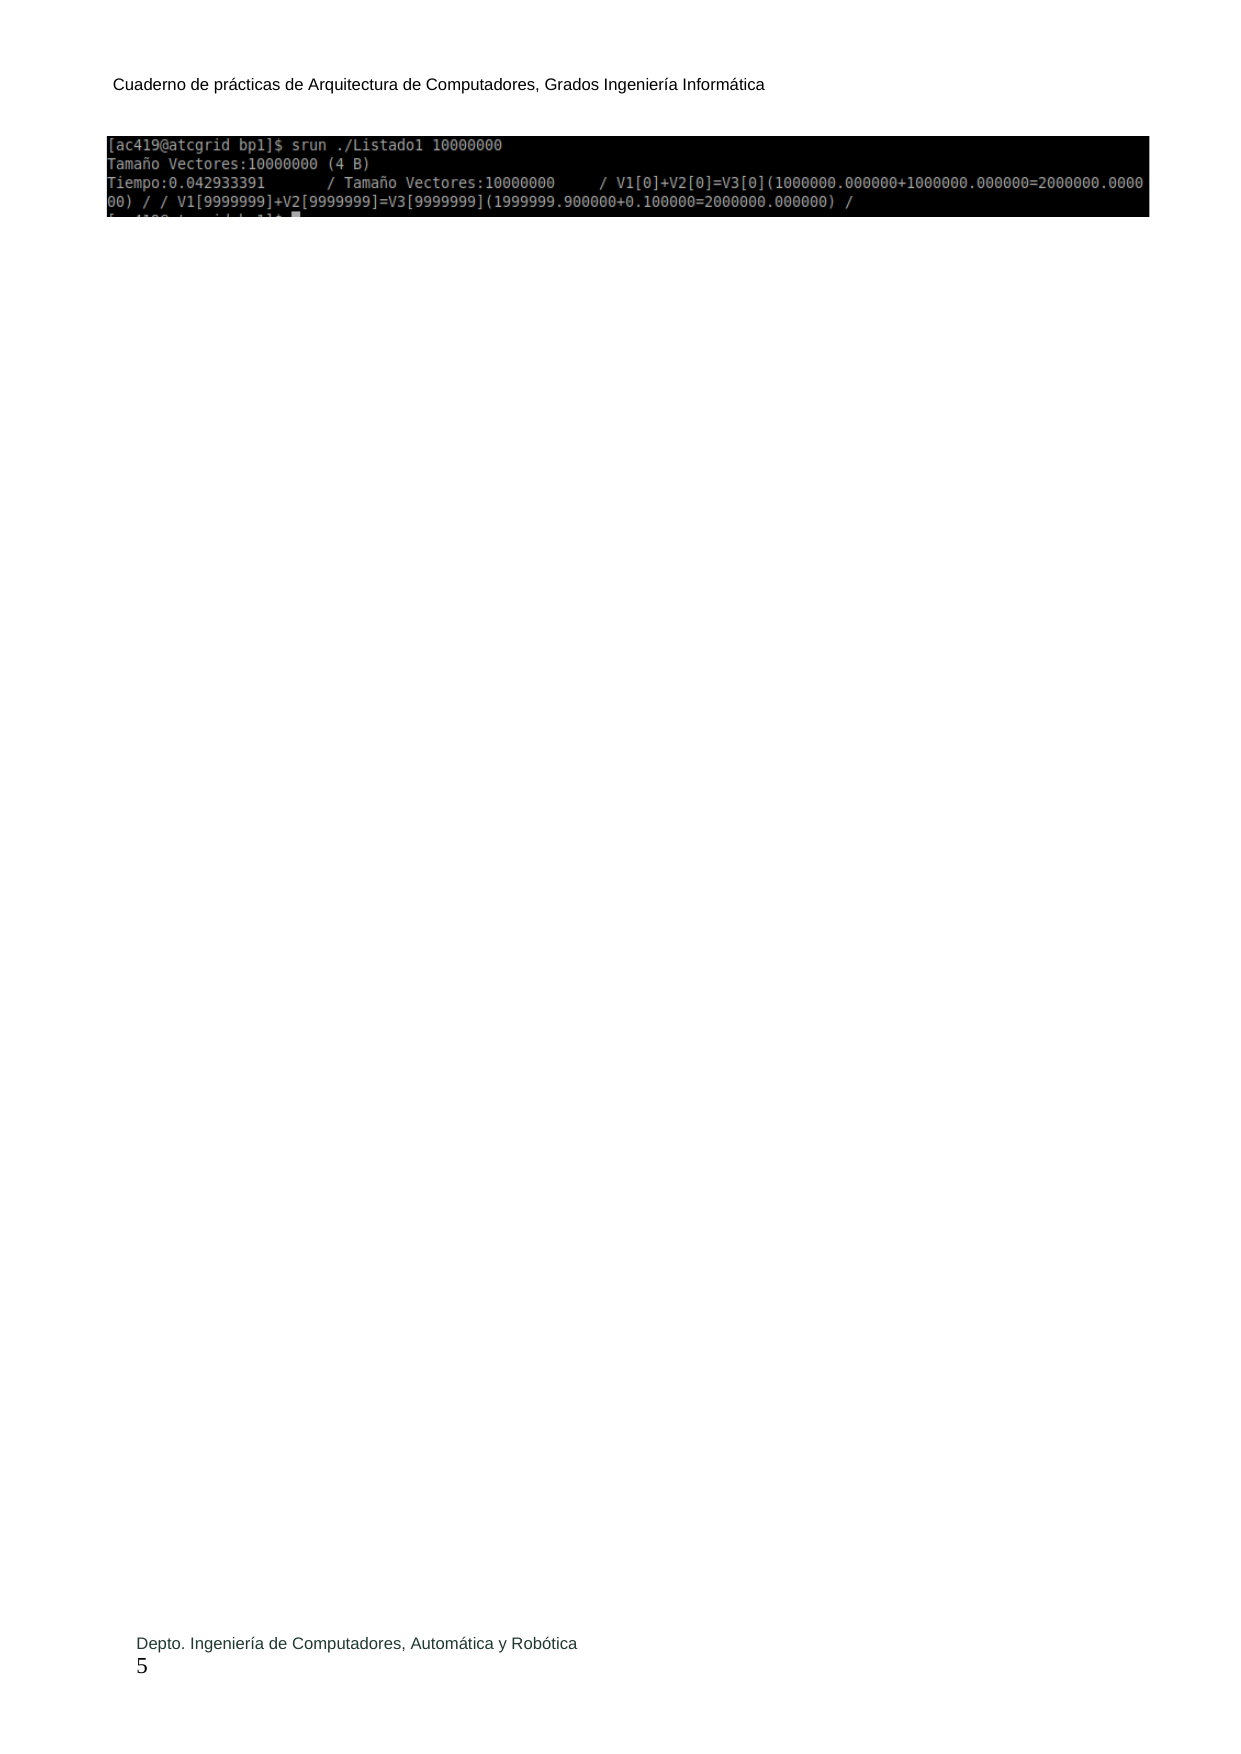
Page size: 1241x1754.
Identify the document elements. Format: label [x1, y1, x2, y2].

picture [106, 136, 1150, 217]
